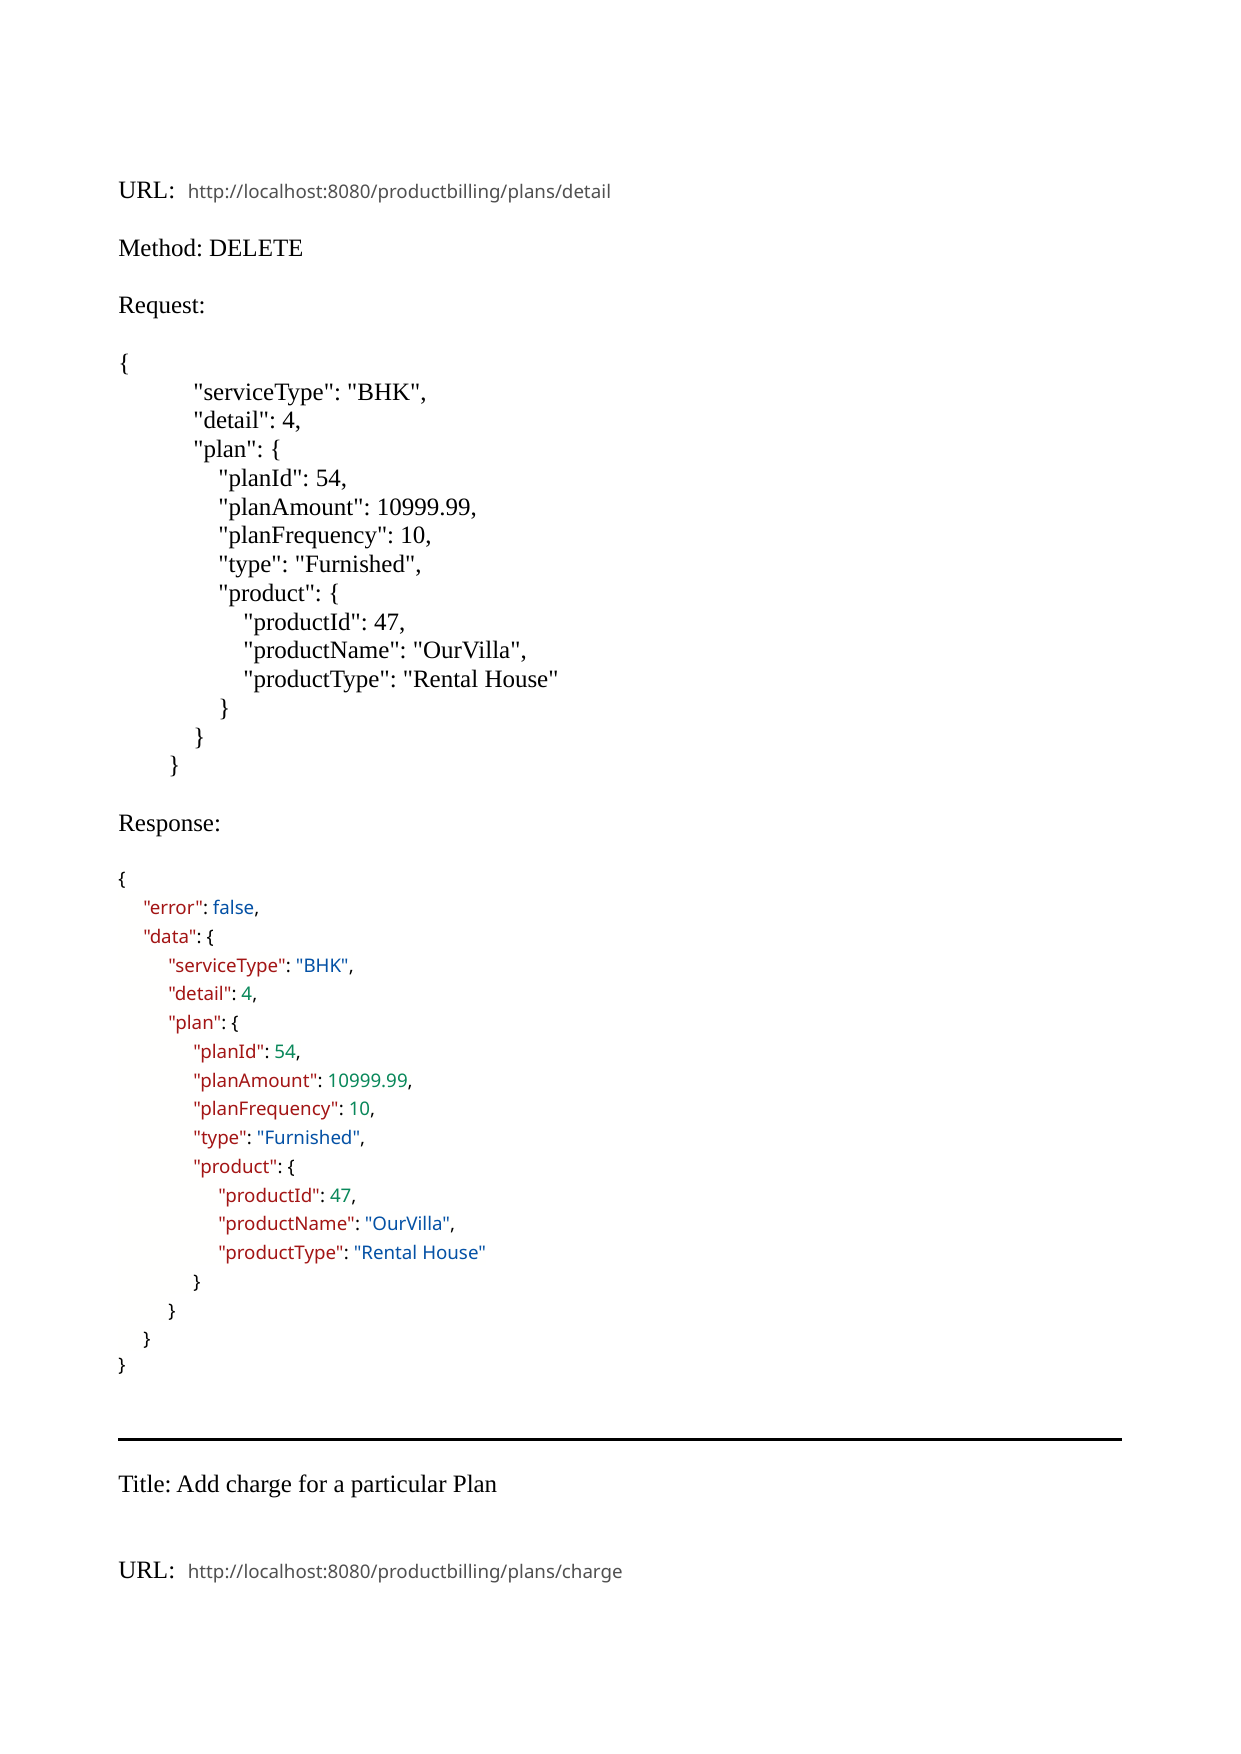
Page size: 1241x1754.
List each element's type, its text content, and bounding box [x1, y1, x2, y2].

text "productId": 47, [118, 1179, 1122, 1207]
text { [118, 866, 1122, 891]
text { [118, 348, 1122, 377]
text } [118, 1351, 1122, 1377]
text "planFrequency": 10, [118, 1092, 1122, 1121]
text "planId": 54, [118, 1035, 1122, 1064]
text "error": false, [118, 891, 1122, 920]
text "planAmount": 10999.99, [118, 1064, 1122, 1092]
text "serviceType": "BHK", [118, 949, 1122, 977]
text "planId": 54, [118, 463, 1122, 492]
text "serviceType": "BHK", [118, 377, 1122, 406]
text Response: [118, 808, 1122, 837]
text Request: [118, 291, 1122, 319]
text "productName": "OurVilla", [118, 636, 1122, 664]
text "productId": 47, [118, 607, 1122, 636]
text "detail": 4, [118, 977, 1122, 1006]
text "plan": { [118, 1006, 1122, 1035]
text "type": "Furnished", [118, 1121, 1122, 1150]
text } [118, 693, 1122, 722]
text } [118, 1322, 1122, 1351]
text "type": "Furnished", [118, 549, 1122, 578]
text "productName": "OurVilla", [118, 1207, 1122, 1236]
text } [118, 1265, 1122, 1294]
text } [118, 751, 1122, 779]
text Method: DELETE [118, 233, 1122, 262]
text URL: http://localhost:8080/productbilling/plans/charge [118, 1556, 1122, 1584]
text "plan": { [118, 434, 1122, 463]
text } [118, 1294, 1122, 1322]
text "productType": "Rental House" [118, 664, 1122, 693]
text "product": { [118, 1150, 1122, 1179]
text Title: Add charge for a particular Plan [118, 1469, 1122, 1498]
text "productType": "Rental House" [118, 1236, 1122, 1265]
text "product": { [118, 578, 1122, 607]
text "detail": 4, [118, 406, 1122, 434]
text } [118, 722, 1122, 751]
text "planFrequency": 10, [118, 521, 1122, 549]
text "data": { [118, 920, 1122, 949]
text "planAmount": 10999.99, [118, 492, 1122, 521]
text URL: http://localhost:8080/productbilling/plans/detail [118, 176, 1122, 204]
